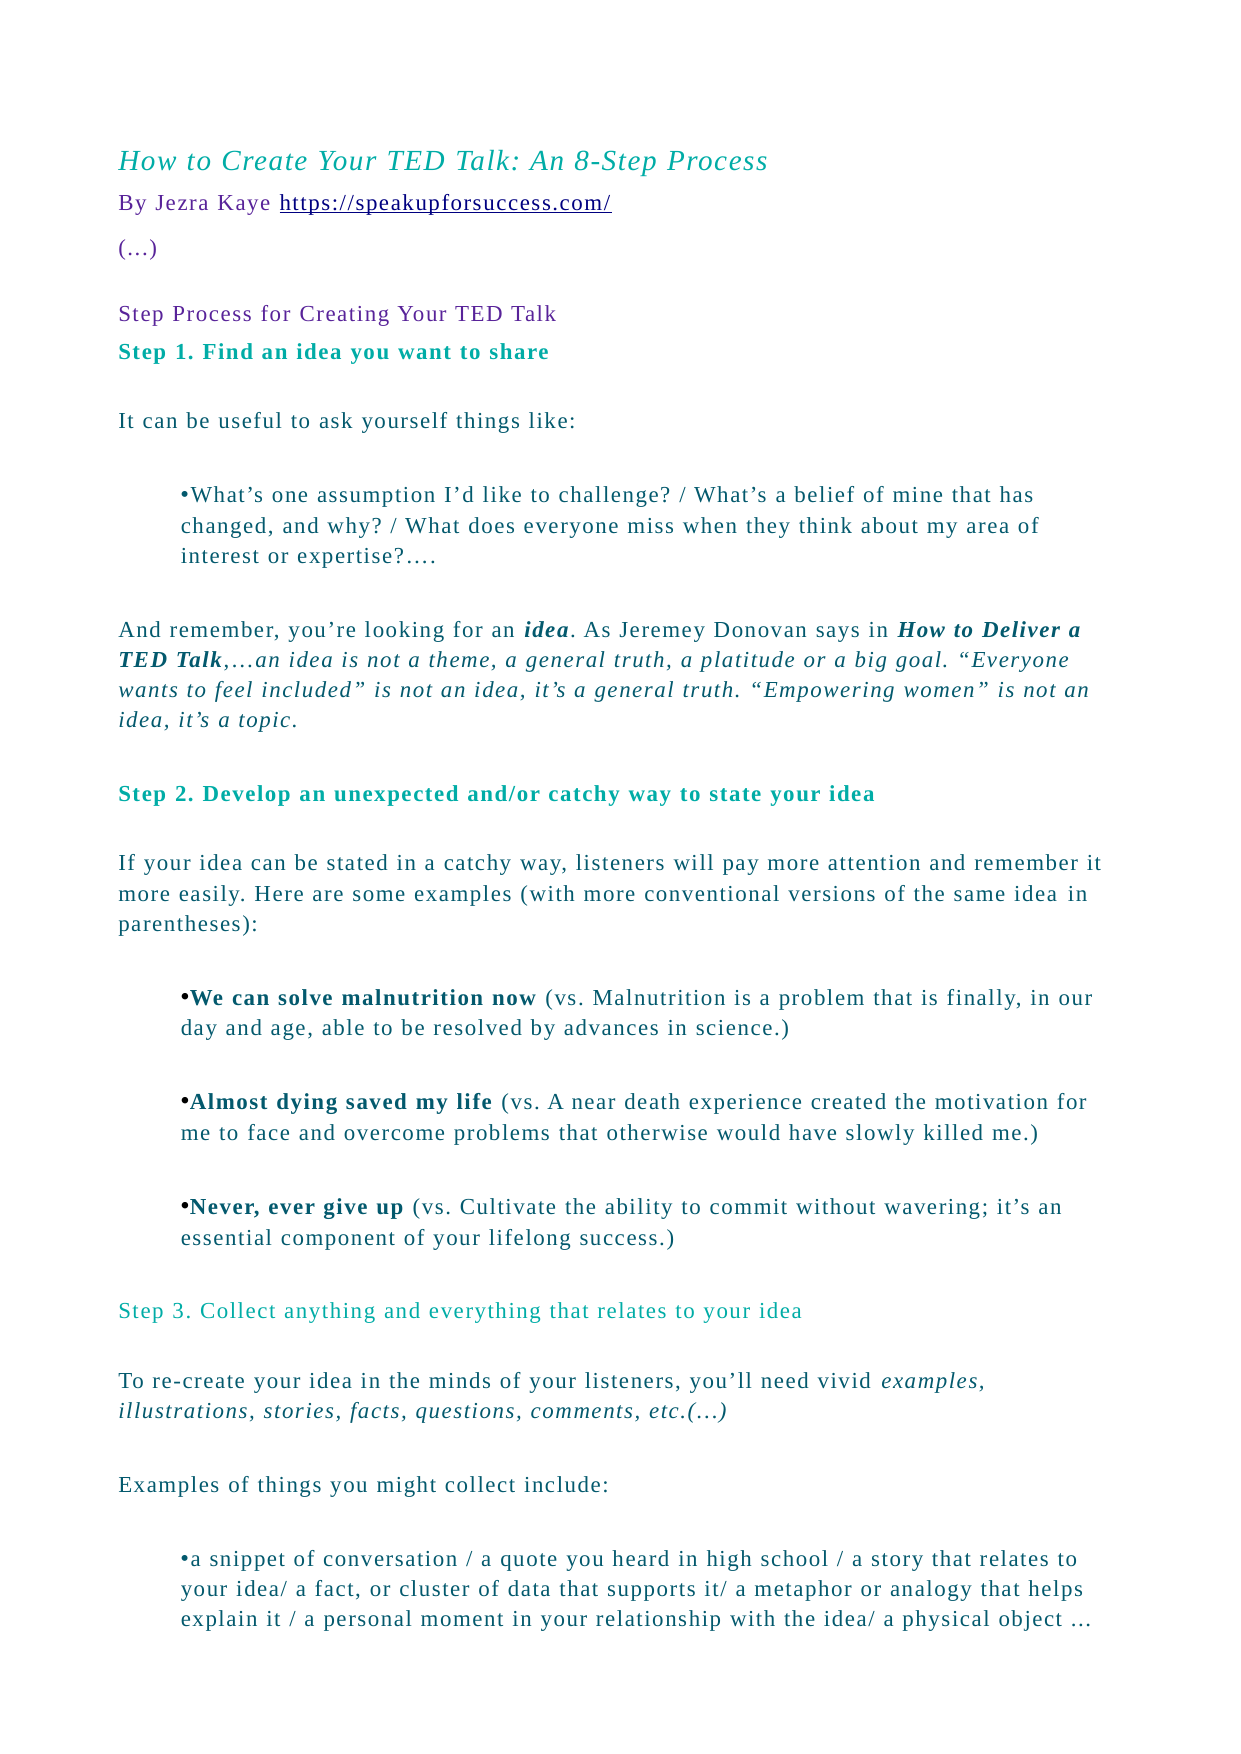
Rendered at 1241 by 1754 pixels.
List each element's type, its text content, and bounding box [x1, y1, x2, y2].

text By Jezra Kaye https://speakupforsuccess.com/ [118, 189, 1122, 216]
text If your idea can be stated in a catchy way, listeners will pay more attention and remember it more easily. Here are some examples (with more conventional versions of the same idea in parentheses): [118, 849, 1122, 936]
list Never, ever give up (vs. Cultivate the ability to commit without wavering; it’s an essential component of your lifelong success.) [118, 1193, 1122, 1250]
text And remember, you’re looking for an idea. As Jeremey Donovan says in How to Deliver a TED Talk,…an idea is not a theme, a general truth, a platitude or a big goal. “Everyone wants to feel included” is not an idea, it’s a general truth. “Empowering women” is not an idea, it’s a topic. [118, 616, 1122, 733]
text It can be useful to ask yourself things like: [118, 407, 1122, 434]
subtitle How to Create Your TED Talk: An 8-Step Process [118, 143, 1122, 177]
list We can solve malnutrition now (vs. Malnutrition is a problem that is finally, in our day and age, able to be resolved by advances in science.) [118, 984, 1122, 1041]
subtitle Step 2. Develop an unexpected and/or catchy way to state your idea [118, 780, 1122, 807]
subtitle Step 3. Collect anything and everything that relates to your idea [118, 1298, 1122, 1324]
subtitle Step 1. Find an idea you want to share [118, 338, 1122, 365]
list a snippet of conversation / a quote you heard in high school / a story that relates to your idea/ a fact, or cluster of data that supports it/ a metaphor or analogy that helps explain it / a personal moment in your relationship with the idea/ a physical object ... [118, 1545, 1122, 1632]
subtitle Step Process for Creating Your TED Talk [118, 299, 1122, 326]
list What’s one assumption I’d like to challenge? / What’s a belief of mine that has changed, and why? / What does everyone miss when they think about my area of interest or expertise?…. [118, 481, 1122, 568]
text (...) [118, 234, 1122, 260]
list Almost dying saved my life (vs. A near death experience created the motivation for me to face and overcome problems that otherwise would have slowly killed me.) [118, 1088, 1122, 1145]
text Examples of things you might collect include: [118, 1471, 1122, 1497]
text To re-create your idea in the minds of your listeners, you’ll need vivid examples, illustrations, stories, facts, questions, comments, etc.(…) [118, 1367, 1122, 1423]
